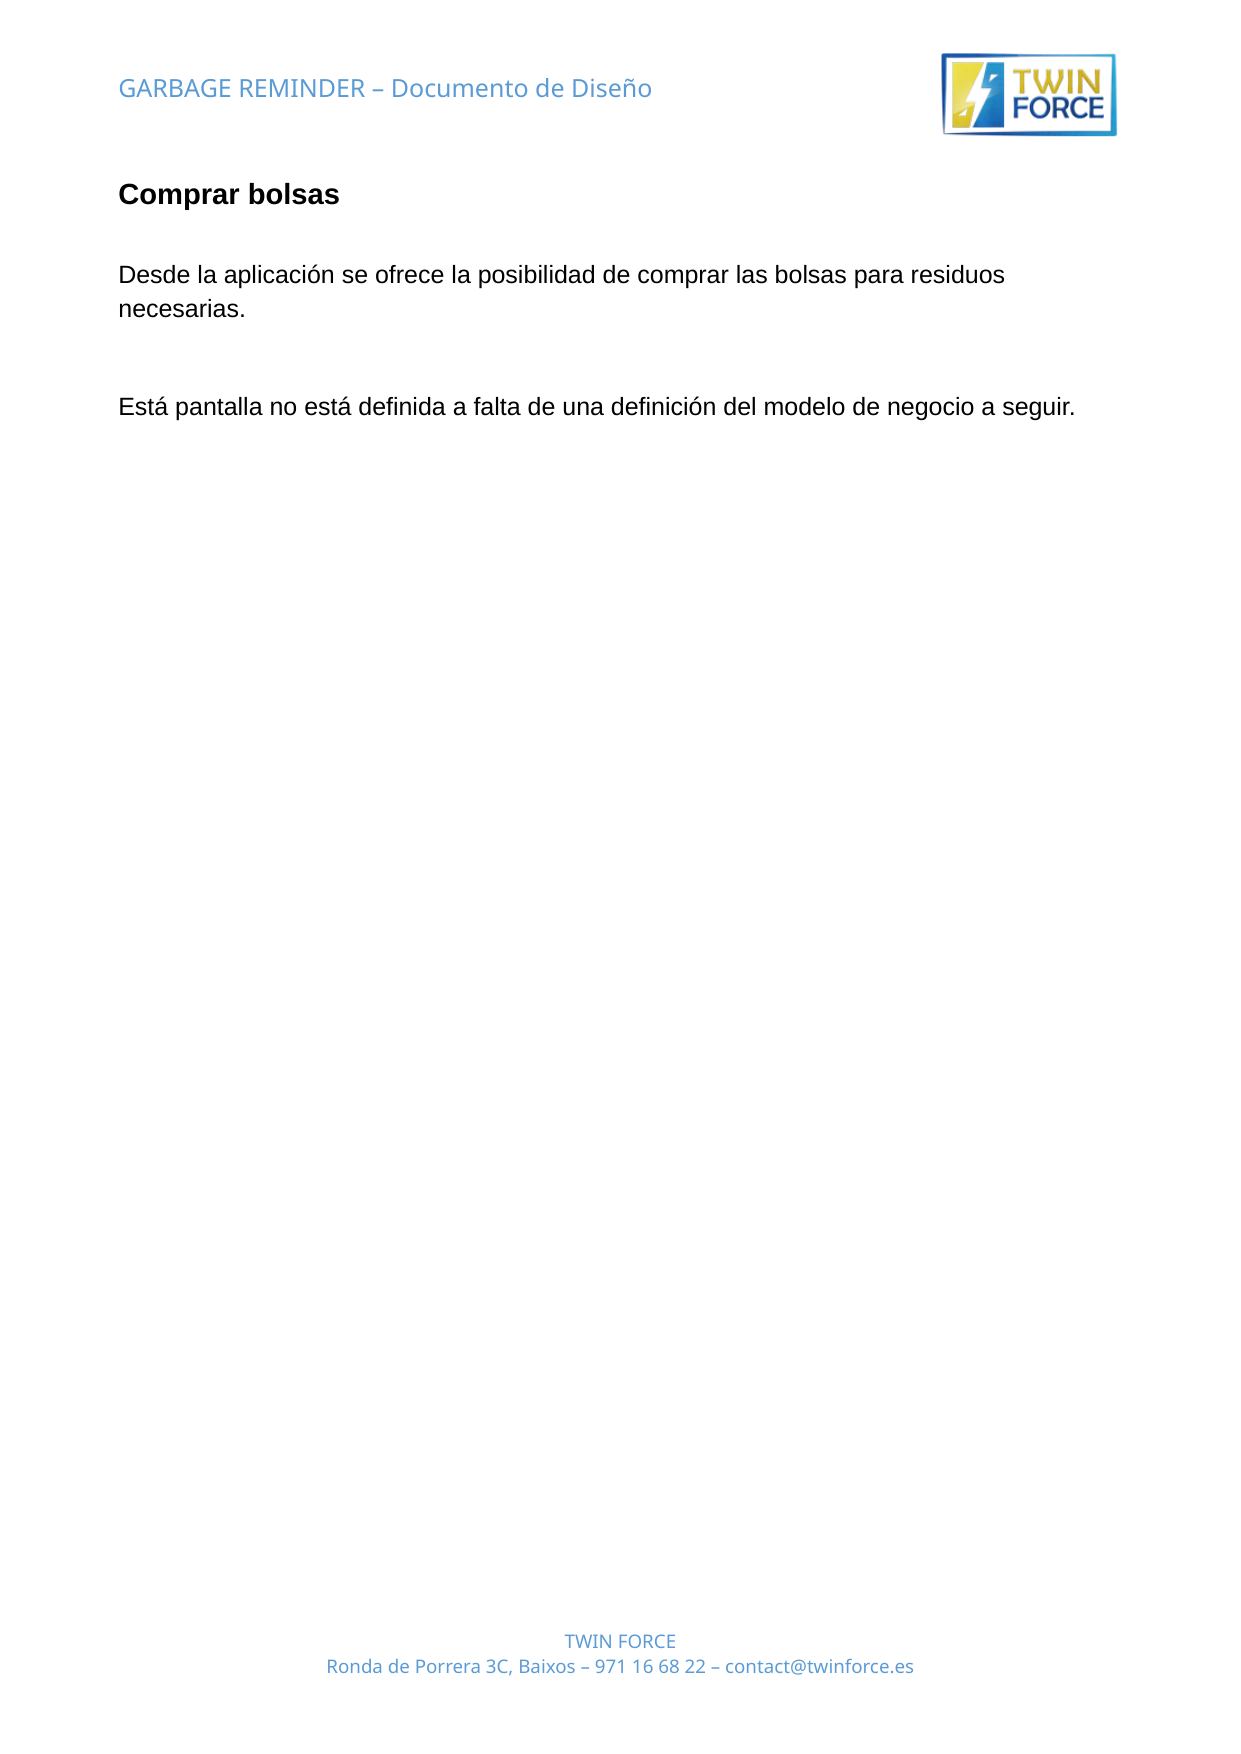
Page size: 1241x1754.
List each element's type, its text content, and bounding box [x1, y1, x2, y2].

subtitle Comprar bolsas [118, 177, 1122, 211]
text Está pantalla no está definida a falta de una definición del modelo de negocio a seguir. [118, 392, 1122, 421]
text Desde la aplicación se ofrece la posibilidad de comprar las bolsas para residuos necesarias. [118, 259, 1122, 323]
